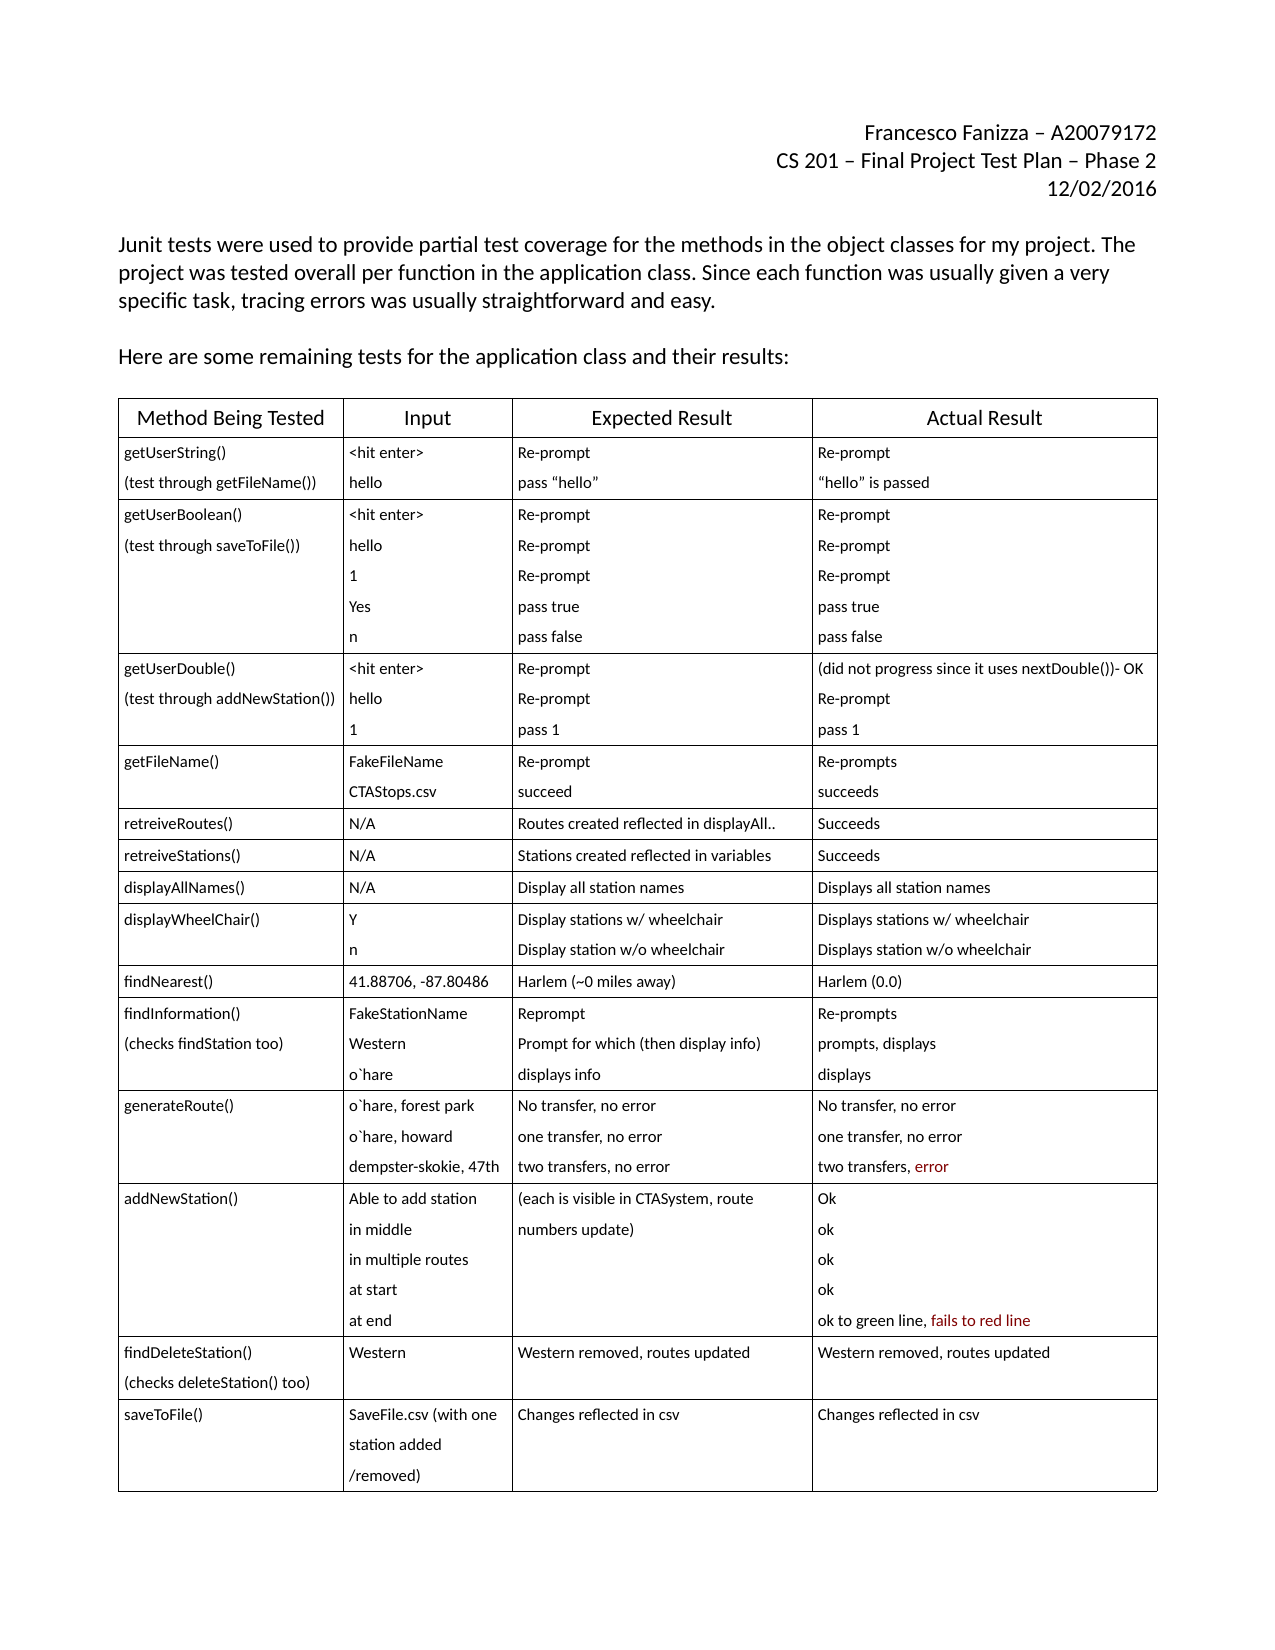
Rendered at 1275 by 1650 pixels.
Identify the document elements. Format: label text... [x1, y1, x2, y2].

table_cell No transfer, no error one transfer, no error two transfers, error [813, 1091, 1157, 1183]
table_cell Re-prompt Re-prompt Re-prompt pass true pass false [513, 500, 812, 652]
table_cell o`hare, forest park o`hare, howard dempster-skokie, 47th [344, 1091, 512, 1183]
table_cell Routes created reflected in displayAll.. [513, 809, 812, 839]
table_cell addNewStation() [119, 1184, 343, 1336]
table_cell Re-prompts succeeds [813, 746, 1157, 807]
table_cell retreiveStations() [119, 840, 343, 871]
table_cell (each is visible in CTASystem, route numbers update) [513, 1184, 812, 1336]
table_cell Re-prompt Re-prompt Re-prompt pass true pass false [813, 500, 1157, 652]
table_cell FakeStationName Western o`hare [344, 998, 512, 1090]
table_cell Re-prompt succeed [513, 746, 812, 807]
text Francesco Fanizza – A20079172 [118, 118, 1157, 146]
table_cell (did not progress since it uses nextDouble())- OK Re-prompt pass 1 [813, 654, 1157, 745]
table_cell Succeeds [813, 809, 1157, 839]
table_cell findDeleteStation() (checks deleteStation() too) [119, 1337, 343, 1398]
table_cell Harlem (~0 miles away) [513, 966, 812, 997]
table_cell <hit enter> hello 1 Yes n [344, 500, 512, 652]
table_cell displayWheelChair() [119, 904, 343, 965]
table_cell getFileName() [119, 746, 343, 807]
table_header Expected Result [513, 399, 812, 437]
table_header Actual Result [813, 399, 1157, 437]
table_cell N/A [344, 872, 512, 903]
table_cell retreiveRoutes() [119, 809, 343, 839]
table_cell findInformation() (checks findStation too) [119, 998, 343, 1090]
table_cell N/A [344, 809, 512, 839]
table_cell SaveFile.csv (with one station added /removed) [344, 1400, 512, 1491]
table_header Method Being Tested [119, 399, 343, 437]
table_cell findNearest() [119, 966, 343, 997]
table_cell Re-prompt Re-prompt pass 1 [513, 654, 812, 745]
text Here are some remaining tests for the application class and their results: [118, 342, 1157, 370]
table_cell Re-prompts prompts, displays displays [813, 998, 1157, 1090]
table_cell Changes reflected in csv [513, 1400, 812, 1491]
table_cell Displays stations w/ wheelchair Displays station w/o wheelchair [813, 904, 1157, 965]
text Junit tests were used to provide partial test coverage for the methods in the object classes for my project. The project was tested overall per function in the application class. Since each function was usually given a very specific task, tracing errors was usually straightforward and easy. [118, 230, 1157, 314]
table_cell Western removed, routes updated [813, 1337, 1157, 1398]
table_cell Displays all station names [813, 872, 1157, 903]
table_cell Harlem (0.0) [813, 966, 1157, 997]
table_cell N/A [344, 840, 512, 871]
table_header Input [344, 399, 512, 437]
table_cell getUserString() (test through getFileName()) [119, 438, 343, 499]
table_cell Re-prompt “hello” is passed [813, 438, 1157, 499]
table_cell No transfer, no error one transfer, no error two transfers, no error [513, 1091, 812, 1183]
table_cell Able to add station in middle in multiple routes at start at end [344, 1184, 512, 1336]
table_cell generateRoute() [119, 1091, 343, 1183]
table_cell 41.88706, -87.80486 [344, 966, 512, 997]
table_cell displayAllNames() [119, 872, 343, 903]
table_cell getUserDouble() (test through addNewStation()) [119, 654, 343, 745]
table_cell Display stations w/ wheelchair Display station w/o wheelchair [513, 904, 812, 965]
table_cell Re-prompt pass “hello” [513, 438, 812, 499]
table_cell Y n [344, 904, 512, 965]
table_cell Display all station names [513, 872, 812, 903]
table_cell <hit enter> hello [344, 438, 512, 499]
table_cell <hit enter> hello 1 [344, 654, 512, 745]
table_cell Succeeds [813, 840, 1157, 871]
table_cell Reprompt Prompt for which (then display info) displays info [513, 998, 812, 1090]
table_cell Ok ok ok ok ok to green line, fails to red line [813, 1184, 1157, 1336]
text 12/02/2016 [118, 174, 1157, 202]
text CS 201 – Final Project Test Plan – Phase 2 [118, 146, 1157, 174]
table_cell saveToFile() [119, 1400, 343, 1491]
table_cell Western removed, routes updated [513, 1337, 812, 1398]
table_cell FakeFileName CTAStops.csv [344, 746, 512, 807]
table_cell Western [344, 1337, 512, 1398]
table_cell getUserBoolean() (test through saveToFile()) [119, 500, 343, 652]
table_cell Stations created reflected in variables [513, 840, 812, 871]
table_cell Changes reflected in csv [813, 1400, 1157, 1491]
